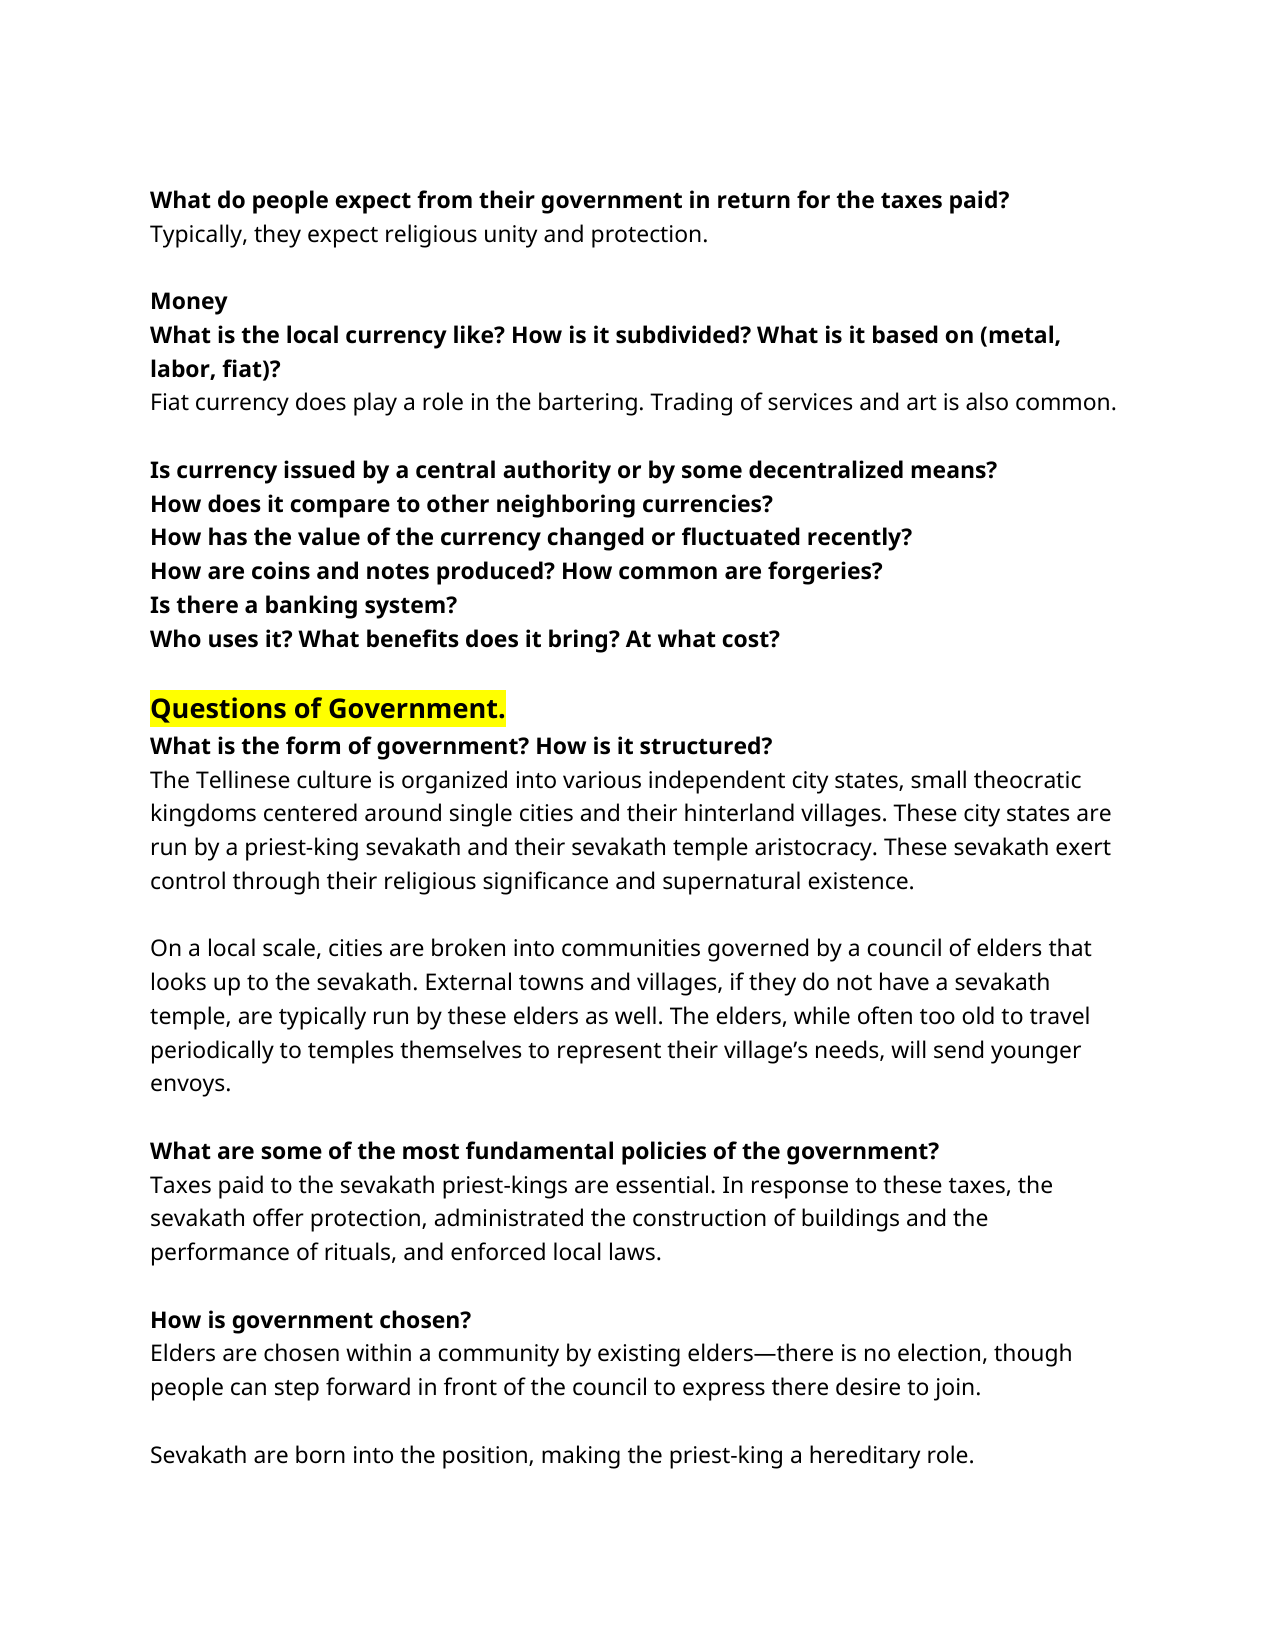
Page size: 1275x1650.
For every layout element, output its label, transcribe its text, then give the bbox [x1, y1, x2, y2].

text What is the form of government? How is it structured? [150, 730, 1125, 761]
text The Tellinese culture is organized into various independent city states, small theocratic kingdoms centered around single cities and their hinterland villages. These city states are run by a priest-king sevakath and their sevakath temple aristocracy. These sevakath exert control through their religious significance and supernatural existence. [150, 763, 1125, 896]
text Sevakath are born into the position, making the priest-king a hereditary role. [150, 1438, 1125, 1470]
text What do people expect from their government in return for the taxes paid? Typically, they expect religious unity and protection. [150, 150, 1125, 249]
text Taxes paid to the sevakath priest-kings are essential. In response to these taxes, the sevakath offer protection, administrated the construction of buildings and the performance of rituals, and enforced local laws. [150, 1168, 1125, 1267]
text On a local scale, cities are broken into communities governed by a council of elders that looks up to the sevakath. External towns and villages, if they do not have a sevakath temple, are typically run by these elders as well. The elders, while often too old to travel periodically to temples themselves to represent their village’s needs, will send younger envoys. [150, 932, 1125, 1098]
text Questions of Government. [150, 690, 1125, 727]
text How is government chosen? [150, 1270, 1125, 1335]
text Elders are chosen within a community by existing elders—there is no election, though people can step forward in front of the council to express there desire to join. [150, 1337, 1125, 1402]
text Is currency issued by a central authority or by some decentralized means? How does it compare to other neighboring currencies? How has the value of the currency changed or fluctuated recently? How are coins and notes produced? How common are forgeries? Is there a banking system? Who uses it? What benefits does it bring? At what cost? [150, 420, 1125, 687]
text What are some of the most fundamental policies of the government? [150, 1101, 1125, 1166]
text Money What is the local currency like? How is it subdivided? What is it based on (metal, labor, fiat)? [150, 251, 1125, 384]
text Fiat currency does play a role in the bartering. Trading of services and art is also common. [150, 386, 1125, 417]
